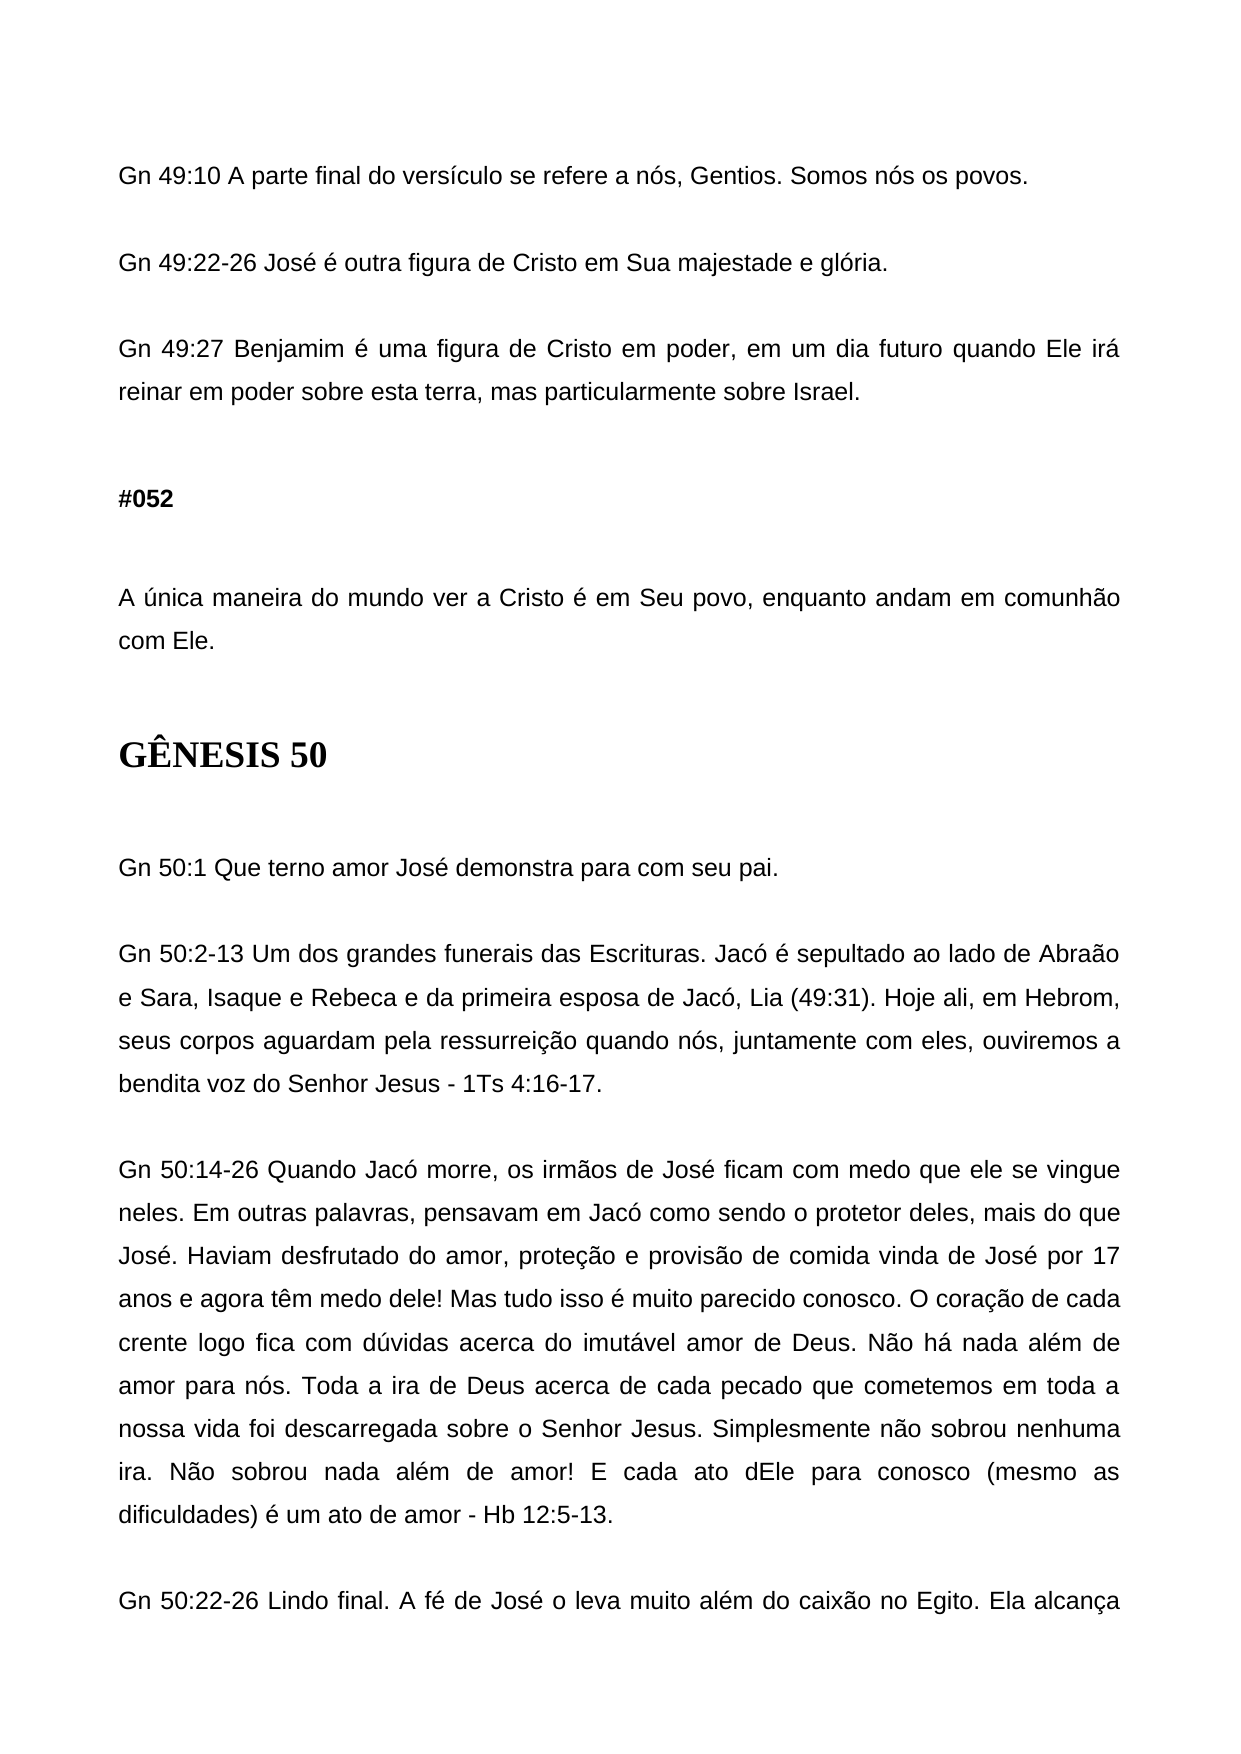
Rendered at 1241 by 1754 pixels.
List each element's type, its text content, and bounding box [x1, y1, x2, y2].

text Gn 50:14-26 Quando Jacó morre, os irmãos de José ficam com medo que ele se vingue neles. Em outras palavras, pensavam em Jacó como sendo o protetor deles, mais do que José. Haviam desfrutado do amor, proteção e provisão de comida vinda de José por 17 anos e agora têm medo dele! Mas tudo isso é muito parecido conosco. O coração de cada crente logo fica com dúvidas acerca do imutável amor de Deus. Não há nada além de amor para nós. Toda a ira de Deus acerca de cada pecado que cometemos em toda a nossa vida foi descarregada sobre o Senhor Jesus. Simplesmente não sobrou nenhuma ira. Não sobrou nada além de amor! E cada ato dEle para conosco (mesmo as dificuldades) é um ato de amor - Hb 12:5-13. [118, 1155, 1122, 1529]
text Gn 50:1 Que terno amor José demonstra para com seu pai. [118, 853, 1122, 882]
text Gn 49:10 A parte final do versículo se refere a nós, Gentios. Somos nós os povos. [118, 161, 1122, 190]
text A única maneira do mundo ver a Cristo é em Seu povo, enquanto andam em comunhão com Ele. [118, 583, 1122, 654]
subtitle GÊNESIS 50 [118, 733, 1122, 776]
text Gn 49:27 Benjamim é uma figura de Cristo em poder, em um dia futuro quando Ele irá reinar em poder sobre esta terra, mas particularmente sobre Israel. [118, 334, 1122, 406]
text Gn 50:22-26 Lindo final. A fé de José o leva muito além do caixão no Egito. Ela alcança [118, 1586, 1122, 1615]
text Gn 50:2-13 Um dos grandes funerais das Escrituras. Jacó é sepultado ao lado de Abraão e Sara, Isaque e Rebeca e da primeira esposa de Jacó, Lia (49:31). Hoje ali, em Hebrom, seus corpos aguardam pela ressurreição quando nós, juntamente com eles, ouviremos a bendita voz do Senhor Jesus - 1Ts 4:16-17. [118, 939, 1122, 1098]
text Gn 49:22-26 José é outra figura de Cristo em Sua majestade e glória. [118, 247, 1122, 276]
subtitle #052 [118, 484, 1122, 513]
